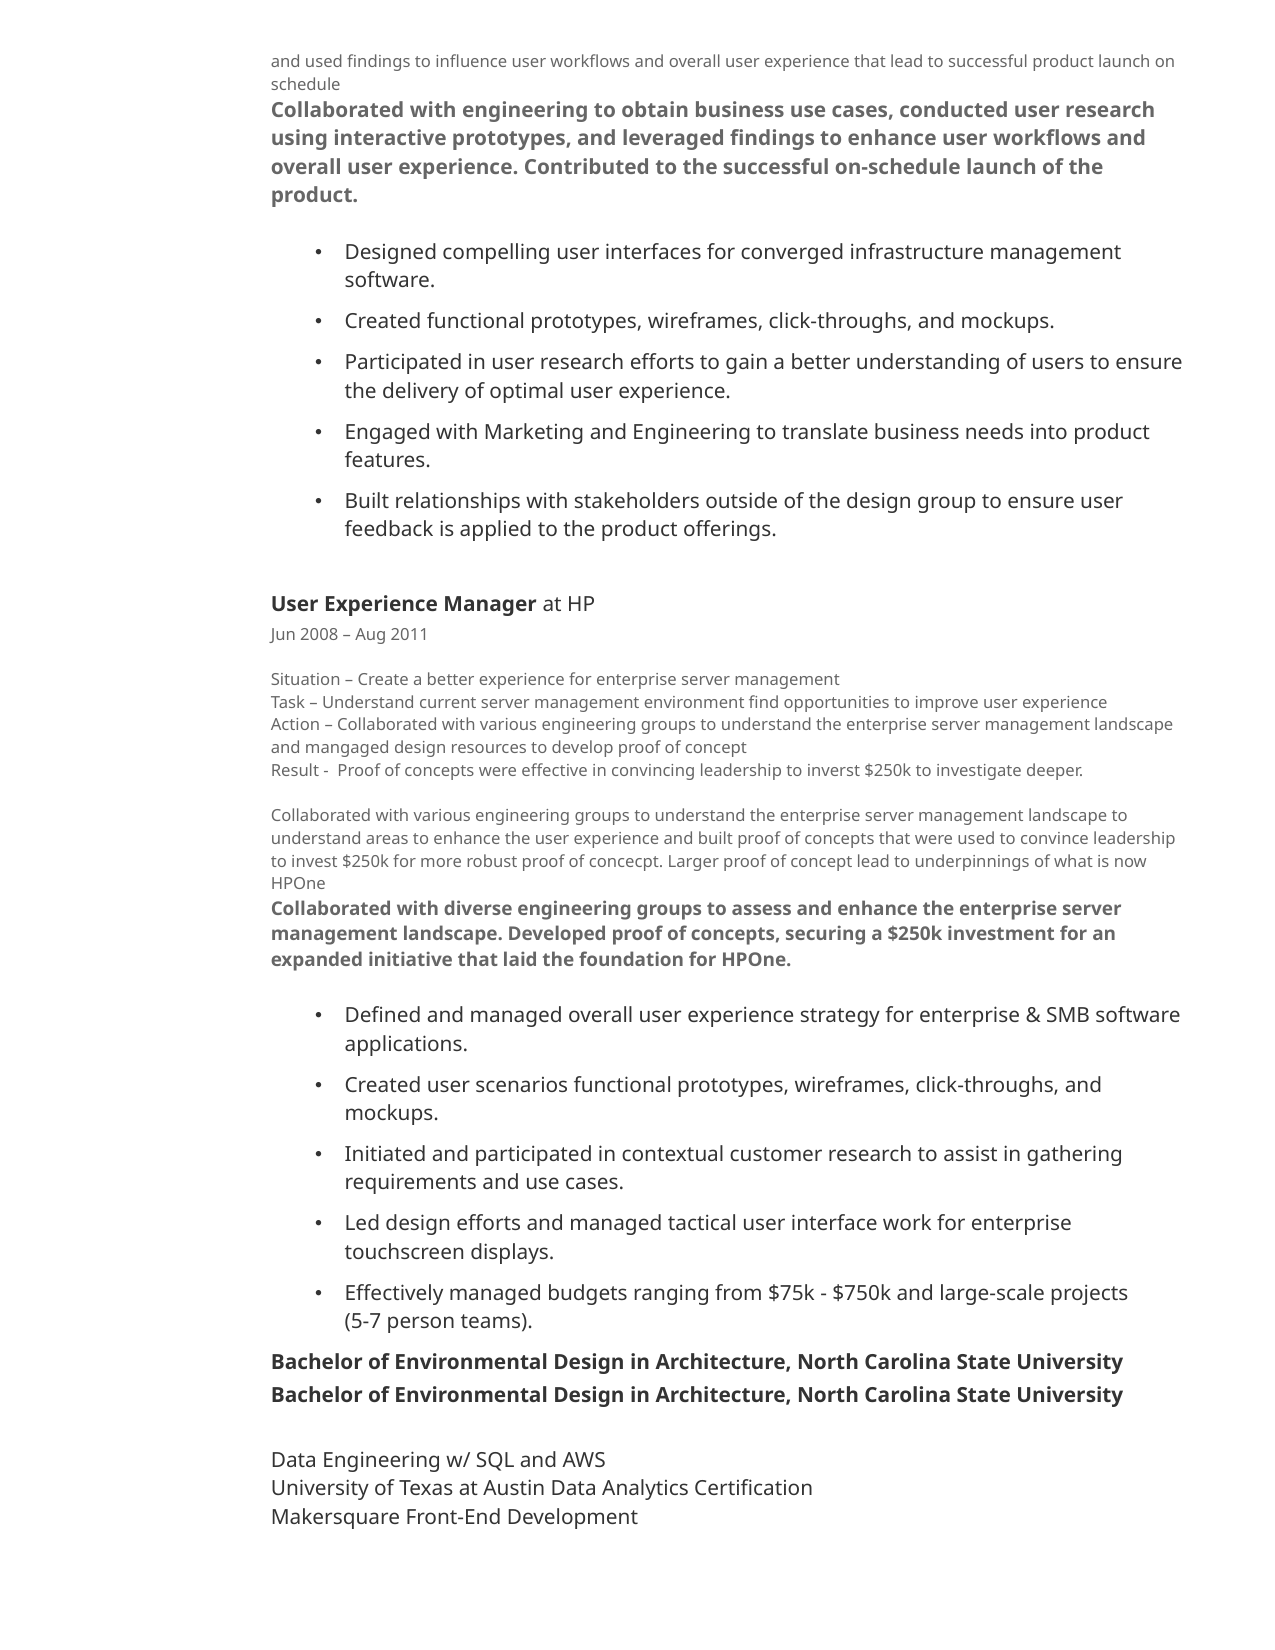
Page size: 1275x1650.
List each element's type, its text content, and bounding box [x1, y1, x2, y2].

table_header [51, 50, 271, 1530]
table_header Austin, TX 202.271.5700 https://qbi11y.github.io/portfolio thompsonjamesquillan@gmail.com James Q. Thompson, Solutions Architect Aspiring Solutions Architect, seeking to leverage my skills and 12+ years of experience in UX design, development, and design thinking to drive strategic solutions for clients. Adept at collaborating with cross-functional teams and driving organizational efficiency. Eager to apply my user-centric approach and problem-solving skills to excel in a Solutions Architect role, guiding clients towards optimal solutions that marry trechnology with business objectives. Sr. Design Technologist at IBM Sep 2019 – May 2023 developed prototypes that were used to gather user feedback developed component playground that accelerated adoption developed utiltity that allowed devs to place predictive models in prototypes wiouth knowledge of ML within 10 mins developed interactive SVG Collaborated with designers to develop React prototypes resulting in reduced time to market due to clearer feedback gathered from interactive prototypes Collaborated with a cross-functional team to develop React prototypes, leading to a reduction in time to market through improved feedback gathered from interactive prototypes. Spearheaded development of interactive component playground built in React to bring the component library to life resulting in an adoption increase of 30% Led the development of an interactive component playground in React, driving a 30% increase in adoption of the component library. Pioneered automation method to allow front-end developers to inject predictive AI/ML models into prototypes in less than 10 mins allowing teams to get more engagement and funding from leadership. Pioneered an automation method enabling front-end developers to seamlessly integrate predictive AI/ML models into prototypes in under 10 minutes. This led to increased engagement and funding from leadership. Led the development and deployment of a responsive website with dynamic animated SVG that visualized the growth of the converged pattern library while navigating unclear requirements and short deadline resutling in assets being delivered ahead of schedule allowing cross-functional teams to promply visualize the growth of the converged pattern library Led the development and deployment of a responsive website featuring dynamic animated SVG, effectively visualizing the growth of the converged pattern library. Navigated unclear requirements and met a short deadline, resulting in the early delivery of assets. This allowed cross-functional teams to visualize the expansion of the converged pattern library at a glance. Situation – converge multiple pattern libraries under one umbrella on a short deadline and unclear requirements Task – Developed animated SVG and deployed site Action – Educated myself on animating SVGs and led the development of animated SVG that dynamically visualized the growth of the library and deployed the SVG to production Result – Delivered responsive web deployment ahead of schedule that allowed leadership to promptly see the growth of the pattern library Situation - Designers needed prototypes to capture user feedback Task - Developed React prototypes Action - Worked with design team to determine most valuable features to include in prototypes Result – Designers were able to receive clearer feedback from users reducing time to market by eliminating the need to go back to users as with static paper prototypes Situation – Our design system wasn't being well-received therefore adoption was low Task – Bring life to the component library Action – Spearheaded developmenr of component playground that allowed designers and developers ability to see how components interacted with each other in real-time. Result – Design component library adoption increased ~50% Situation – There was a constant ask for more AI/ML in products Task – Figure out how to help FEDs include Ai/ML in prototypes Action – Pioneered method to allow FEDs to inject ML models into prototypes in less than 10 mins by developing a utilitiy that generated a predictive model based on structed data input. Result – FEDs began using utility to inject predictive models into prototypes leading to more engagement and funding from leadership. Collaborated with design and engineering executives leading to the identification and implementation of 3 product opportunities that helped drive AI further into IBM products. Orchestrated the configuration of cloud resources for the deployment of web applications, simultaneously elevating DevOps proficiency. Contributed to and sustained an internal design system, showcasing a multifaceted skill set that seamlessly blends UX design with technological acumen. Wire framed and coded React prototypes to communicate designs to users and executive leadership that led to focused initiatives, funding and resources. Pioneered and executed transformative initiatives to automate internal design processes, empowering developers and designers to effortlessly integrate predictive AI/ML models into prototypes within a swift 10-minute timeframe. Achieved a 100% accuracy rate in guaranteeing the real-time relevance of design assets. Lead UX Designer at IBM Nov 2016 – Sep 2019 used design thinking to redesign vm purchase and configuration flow Situation – VM configuration and subscription flow needed to be redesigned for the transition to IBM Cloud Task – Redesign the VM configuration and subscription flows Action – Used design thinking methodology, knowledge of the cloud space and user research data to redesign the VM configuration and subscription workflows Result – Conversion rates increased ~20% Used design thinking methodology, knowledge of cloud space and user research data to redesign the VM configuration and subscription workflows resukting in a ~25 increase in conversion rates Utilized design thinking methodology, cloud space expertise, and insights from user research data to revamp VM configuration and subscription workflows. Achieved a significant ~25% increase in conversion rates. streamlined the process to getting prototypes host for designers. Situation – Designers were facing delays getting prototypes hosted due to a reliance on engineering Task – Define a process to efficiently host prototypes without involving engineering Action – Learned about devops to understand how to deploy prototypes to IBM Cloud, created and documented processes that would allow designers to host theiir prototypes Results – Designers were able to host prototypes in the IBM Cloud in less than an hour and without involving engineering reducing time to deployment by days Defined a design organization process to allow designers to host interactive prototypes on IBM Cloud resutling in a reduction in hosting delays from days and weeks to hours as there was no loinger a reliance on engineering Established a streamlined design organization process enabling designers to independently host interactive prototypes on IBM Cloud. Reduced hosting delays from days and weeks to hours by eliminating reliance on engineering. Situation – Designers were frequently presenting designs that had out of date design components Task – Define a solution that would keep designers up to date Action – Designed and developed easy to install CLI utllity that updated library components when a designer logged into machine. Results – Drastic reduction in designers presenting out of date components leading to more organizational design alignment Designed and developed CLI utility that kept designers aligned with the latest library components resulting in organizational design aligment Designed and developed a CLI utility to ensure continuous alignment of designers with the latest library components, contributing to organizational design alignment. Increased organizational efficiency by developing a utility that ensured designers stay sycned with most recent version of design system Lead design effort to redesign VM purchase and configuration workflow, leading to ~20% increase in conversion rates. Used React prototypes to enhance and communicate designs to engineering team resulting in reduction in development time by weeks. Utilizing my expertise in configuring and deploying IBM Cloud resources, I successfully streamlined the hosting process for numerous prototypes, catering to clients and executives.C This resulted in accelerated project timelines without imposing any strain on engineering resources. Identifying the challenge of designers grappling with outdated design components, I initiated the developed of a CLI utility. This tool guaranteed designers access to the latest design components, preventing disruptions in presentations caused by outdated elements. The result: sustained focus on the task at hand, ensuring seamless collaboration and optimal user experiences. Facilitated design thinking workshops that helped design teams understand the problem space and develop user personas. Design Manager at Gravitant Aug 2014-Nov 2016 Situation – Engineering led start up needed a modern UX to enhance product offering Task – Lead and grow the design team with a focus on enhancing user experience Action – Educated leadership on importance of design process and modern web technologies, Conceptualized user exerienced strategy and managed design resources to implement Result – Secured $500k in funding to build out modern user experience; Modern UX which led to 30% increase in adoption and acquistion by IBM Conceptualized user experience strategy and managed resources to execute the strategy which led to a 30% increase in adoption and acquisition by IBM Developed a user experience strategy and efficiently managed resources to execute the plan, resulting in a notable 30% increase in adoption and the subsequent acquisition by IBM. Educated leadership on design process and modern web technologies resulting in securing $500k in funding to build out modern user experience Educated leadership on the design process and modern web technologies, resulting in the successful securing of $500k in funding for the development of a modern user experience. Situation – Cloud brokerage platform needed a modern user interface Task – Redesign user interface to use modern web tecnologies to allow for responsive web application Action – Collaborated with cross functional teams to lead the design effort to redesign cloud brokerage plaform to have modern visuals and use modern web technologies. Result – Modern responsive web application Collaborated with cross functional teams to lead design effort to redesign the enterprise class cloud brokerage platform to use modern web technologies and modern visuals to deliver a responsive web experience that was a part of successful acquisition by IBM Collaborated with cross-functional teams to lead the redesign of the enterprise-class cloud brokerage platform, incorporating modern web technologies and visuals. Contributed to the creation of a responsive web experience integral to the successful acquisition by IBM. Situation – Proprietary backend needed a user interface in order to be brought to market Task – Design a user interface with a delightful user experience Action – Armed with user data, led team of 5 designers and several engineers to design and implement user experience for application. Resutls – Delivered application ontime and under budget allowing product to be brough to market on schedule lbeing a part of the successful acquisition by IBM Led team of 5 designers and several engineers to design and implement user experience for large scale enterrpise application that was delivered on time and under budget allowing product to be brough to market on schedule and being a part of successful acquisition by IBM Led a team of 5 designers and multiple engineers in designing and implementing the user experience for a large-scale enterprise application. Successfully delivered the project on time and under budget, contributing to the product being brought to market on schedule and playing a vital role in the successful acquisition by IBM. Situation – Current product's user interface was outdated Task – Update the product with modern visuals Action – Led team of 3 designers to create modern design language to be applied to product to modernize the user interface Result – Modernized user interface and a first version of a design language Led team of 3designers to create modern design language that was applied to productt offering modernizing the user interface and generating the first version of a design language Led a team of 3 designers to develop a modern design language, which was implemented in product offerings, modernizing the user interface and creating the initial version of a design language. Built and delivered two Enterprise class products to the market that focused on Enterprise transformation to a Hybrid IT as a Service model. Steered the company and the product from initial stages through Series A and B funding, and successful acquisition by IBM. Worked with several early adopter transformational customers across Large Enterprises, SIs, Solution Providers, and State Government Agencies. Spearheaded team that designed and developed platform that resulted in customers to reducing budget overruns by ~30% (Platform was crown jewel in acquisition). Engaged with executives and architects to build a cloud brokerage platform user experience strategy. Created full-stack responsive interactive wireframe prototypes the helped the sales team close deals. Created scenarios used to generate compelling cloud brokerage use cases. Engaged with architects and developers to implement proper front-end technologies and a reusable component library. Lead User Experience Designer at RxNetwork Feb 2014 – July 2014 Situation - Small startup needed user interface for product Task – Design user interface for web application\ Action – Collaborated with enginnering and designed responsive web interface result – Responsive web interface and resuable visual elements Collaborated with engineeing to design responsive web interface that resulted in timely delivery of interface and resusualb evisual elements and interaction patterns Collaborated with engineering to design and deliver a responsive web interface on schedule. Developed reusable visual elements and interaction patterns, enhancing overall project efficiency. Design healthcare-focused mobile and web applications. Execute and evangelize design strategy. Create scenarios used to generate compelling use cases. Engage with executives to ensure designs provide value to users and address business cases. Engage with the development team to ensure accurate design implementation. Principal Interaction Designer at Dell Aug 2011 – Feb 2014 Situation – Lacked clear requirements for protoypes Task – Develop and document process for user-research prototypes Actions – Developed and documented repeatable process to create dynamic data-driven prototypes for use in user research activites Result – Documented process that allowed a designer to genrate a simple prototype for user-research Developed and documented process to create dynamic data-driven prototypes that allowed designers to generate prototypes for user-research without having to utilize engineering resources. Developed and documented a process for creating dynamic data-driven prototypes, enabling designers to generate prototypes for user research independently, reducing reliance on engineering resources. Situation – Launch converged infrastructure application Task – Conduct user research and generate workflows for converged infrastructre Actions – Collaborated with engineering to acquire business use cases, conducted user research using interactive prototypes and used findings to influence user workflows and overall user experience Results - Collaborated with engineering to acquire business use cases, conducted user research using interactive prototypes and used findings to influence user workflows and overall user experience that lead to successful product launch on schedule Collaborated with engineering to obtain business use cases, conducted user research using interactive prototypes, and leveraged findings to enhance user workflows and overall user experience. Contributed to the successful on-schedule launch of the product. Designed compelling user interfaces for converged infrastructure management software. Created functional prototypes, wireframes, click-throughs, and mockups. Participated in user research efforts to gain a better understanding of users to ensure the delivery of optimal user experience. Engaged with Marketing and Engineering to translate business needs into product features. Built relationships with stakeholders outside of the design group to ensure user feedback is applied to the product offerings. User Experience Manager at HP Jun 2008 – Aug 2011 Situation – Create a better experience for enterprise server management Task – Understand current server management environment find opportunities to improve user experience Action – Collaborated with various engineering groups to understand the enterprise server management landscape and mangaged design resources to develop proof of concept Result - Proof of concepts were effective in convincing leadership to inverst $250k to investigate deeper. Collaborated with various engineering groups to understand the enterprise server management landscape to understand areas to enhance the user experience and built proof of concepts that were used to convince leadership to invest $250k for more robust proof of concecpt. Larger proof of concept lead to underpinnings of what is now HPOne Collaborated with diverse engineering groups to assess and enhance the enterprise server management landscape. Developed proof of concepts, securing a $250k investment for an expanded initiative that laid the foundation for HPOne. Defined and managed overall user experience strategy for enterprise & SMB software applications. Created user scenarios functional prototypes, wireframes, click-throughs, and mockups. Initiated and participated in contextual customer research to assist in gathering requirements and use cases. Led design efforts and managed tactical user interface work for enterprise touchscreen displays. Effectively managed budgets ranging from $75k - $750k and large-scale projects (5-7 person teams). Bachelor of Environmental Design in Architecture, North Carolina State University Bachelor of Environmental Design in Architecture, North Carolina State University Data Engineering w/ SQL and AWS University of Texas at Austin Data Analytics Certification Makersquare Front-End Development Cradle for portable server monitor A physical housing for a digital server offering [271, 50, 1190, 1530]
